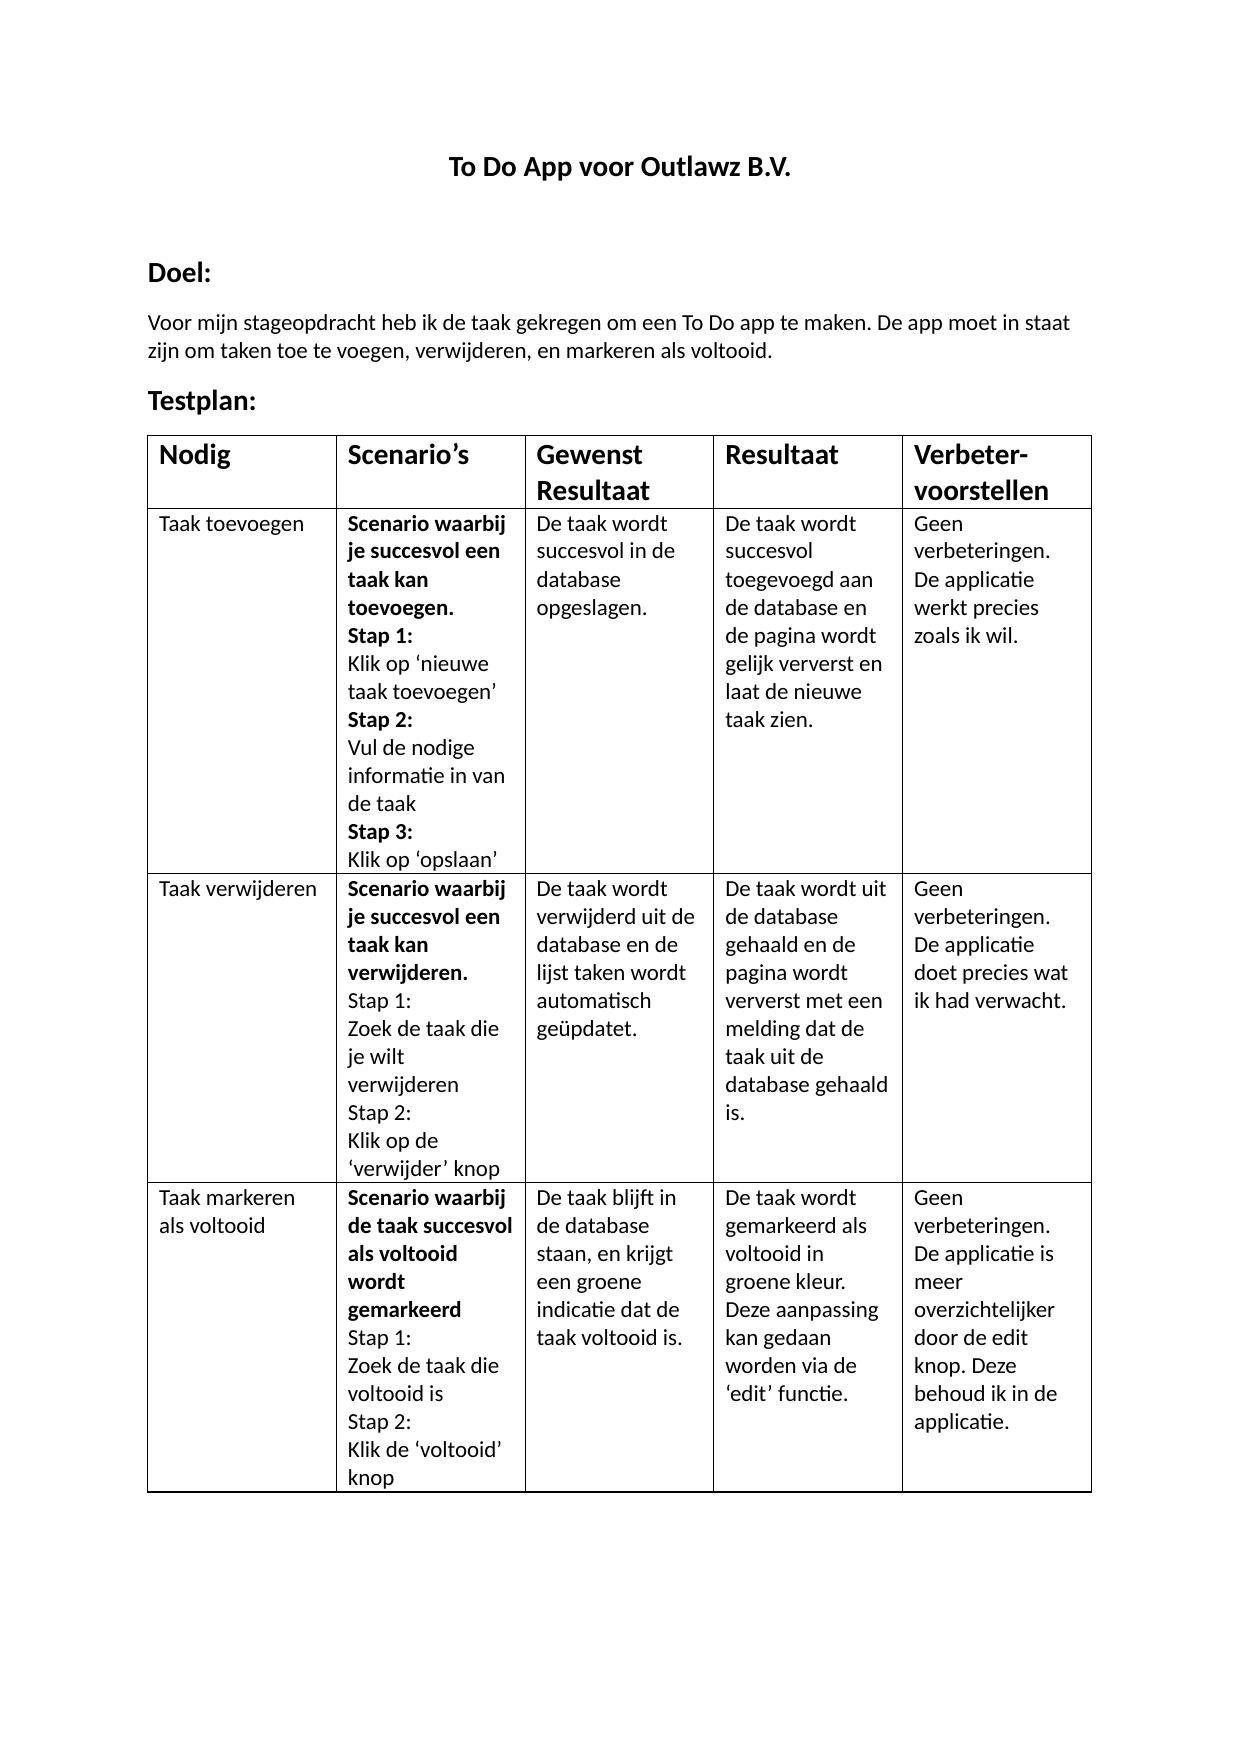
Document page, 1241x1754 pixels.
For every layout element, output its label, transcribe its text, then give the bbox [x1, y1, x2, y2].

table_cell Scenario waarbij de taak succesvol als voltooid wordt gemarkeerd Stap 1: Zoek de taak die voltooid is Stap 2: Klik de ‘voltooid’ knop [337, 1183, 525, 1491]
text Doel: [148, 254, 1093, 290]
table_cell De taak wordt succesvol toegevoegd aan de database en de pagina wordt gelijk ververst en laat de nieuwe taak zien. [714, 509, 902, 873]
table_cell Taak markeren als voltooid [148, 1183, 336, 1491]
text Voor mijn stageopdracht heb ik de taak gekregen om een To Do app te maken. De app moet in staat zijn om taken toe te voegen, verwijderen, en markeren als voltooid. [148, 308, 1093, 364]
text To Do App voor Outlawz B.V. [148, 148, 1093, 183]
table_cell De taak wordt succesvol in de database opgeslagen. [526, 509, 713, 873]
table_cell Geen verbeteringen. De applicatie doet precies wat ik had verwacht. [903, 874, 1091, 1182]
table_cell De taak wordt gemarkeerd als voltooid in groene kleur. Deze aanpassing kan gedaan worden via de ‘edit’ functie. [714, 1183, 902, 1491]
table_cell Scenario waarbij je succesvol een taak kan verwijderen. Stap 1: Zoek de taak die je wilt verwijderen Stap 2: Klik op de ‘verwijder’ knop [337, 874, 525, 1182]
table_cell De taak wordt verwijderd uit de database en de lijst taken wordt automatisch geüpdatet. [526, 874, 713, 1182]
table_cell Geen verbeteringen. De applicatie is meer overzichtelijker door de edit knop. Deze behoud ik in de applicatie. [903, 1183, 1091, 1491]
table_cell Taak verwijderen [148, 874, 336, 1182]
table_header Nodig [148, 436, 336, 508]
table_cell De taak blijft in de database staan, en krijgt een groene indicatie dat de taak voltooid is. [526, 1183, 713, 1491]
table_header Resultaat [714, 436, 902, 508]
table_cell De taak wordt uit de database gehaald en de pagina wordt ververst met een melding dat de taak uit de database gehaald is. [714, 874, 902, 1182]
table_cell Geen verbeteringen. De applicatie werkt precies zoals ik wil. [903, 509, 1091, 873]
table_header Verbeter-voorstellen [903, 436, 1091, 508]
table_cell Scenario waarbij je succesvol een taak kan toevoegen. Stap 1: Klik op ‘nieuwe taak toevoegen’ Stap 2: Vul de nodige informatie in van de taak Stap 3: Klik op ‘opslaan’ [337, 509, 525, 873]
table_header Scenario’s [337, 436, 525, 508]
table_cell Taak toevoegen [148, 509, 336, 873]
text Testplan: [148, 382, 1093, 418]
table_header Gewenst Resultaat [526, 436, 713, 508]
